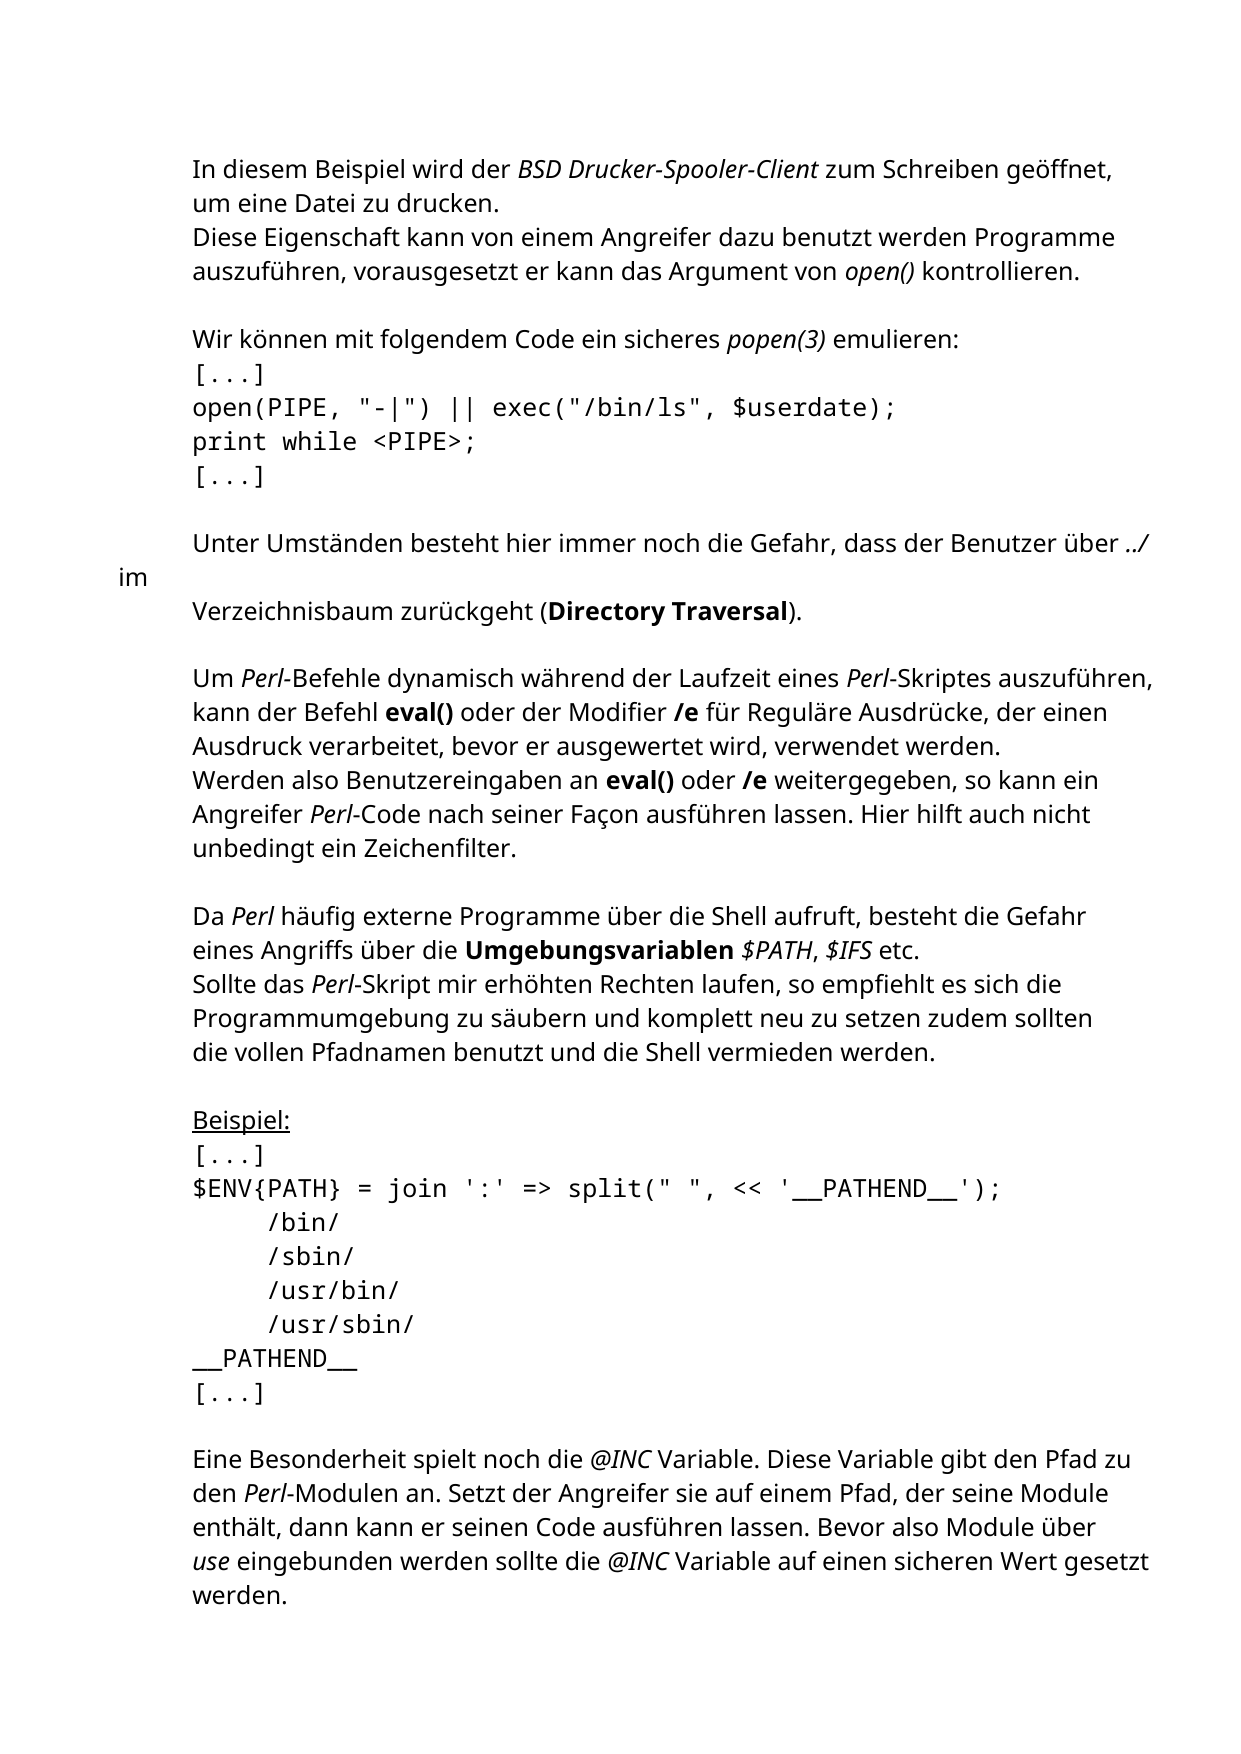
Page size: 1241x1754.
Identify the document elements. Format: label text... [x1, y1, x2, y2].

text Verzeichnisbaum zurückgeht (Directory Traversal). [118, 593, 1173, 627]
text Wir können mit folgendem Code ein sicheres popen(3) emulieren: [118, 322, 1173, 356]
text eines Angriffs über die Umgebungsvariablen $PATH, $IFS etc. [118, 933, 1173, 967]
text $ENV{PATH} = join ':' => split(" ", << '__PATHEND__'); [118, 1171, 1173, 1205]
text Beispiel: [118, 1103, 1173, 1137]
text werden. [118, 1578, 1173, 1612]
text In diesem Beispiel wird der BSD Drucker-Spooler-Client zum Schreiben geöffnet, [118, 152, 1173, 186]
text Diese Eigenschaft kann von einem Angreifer dazu benutzt werden Programme [118, 220, 1173, 254]
text Unter Umständen besteht hier immer noch die Gefahr, dass der Benutzer über ../ im [118, 526, 1173, 593]
text um eine Datei zu drucken. [118, 186, 1173, 220]
text kann der Befehl eval() oder der Modifier /e für Reguläre Ausdrücke, der einen [118, 695, 1173, 729]
text Ausdruck verarbeitet, bevor er ausgewertet wird, verwendet werden. [118, 729, 1173, 763]
text enthält, dann kann er seinen Code ausführen lassen. Bevor also Module über [118, 1510, 1173, 1544]
text Um Perl-Befehle dynamisch während der Laufzeit eines Perl-Skriptes auszuführen, [118, 661, 1173, 695]
text Sollte das Perl-Skript mir erhöhten Rechten laufen, so empfiehlt es sich die [118, 967, 1173, 1001]
text [...] [118, 458, 1173, 492]
text /usr/sbin/ [118, 1307, 1173, 1341]
text use eingebunden werden sollte die @INC Variable auf einen sicheren Wert gesetzt [118, 1544, 1173, 1578]
text Eine Besonderheit spielt noch die @INC Variable. Diese Variable gibt den Pfad zu [118, 1442, 1173, 1476]
text [...] [118, 1374, 1173, 1408]
text Programmumgebung zu säubern und komplett neu zu setzen zudem sollten [118, 1001, 1173, 1035]
text [...] [118, 1137, 1173, 1171]
text Da Perl häufig externe Programme über die Shell aufruft, besteht die Gefahr [118, 899, 1173, 933]
text open(PIPE, "-|") || exec("/bin/ls", $userdate); [118, 390, 1173, 424]
text unbedingt ein Zeichenfilter. [118, 831, 1173, 865]
text Werden also Benutzereingaben an eval() oder /e weitergegeben, so kann ein [118, 763, 1173, 797]
text [...] [118, 356, 1173, 390]
text die vollen Pfadnamen benutzt und die Shell vermieden werden. [118, 1035, 1173, 1069]
text den Perl-Modulen an. Setzt der Angreifer sie auf einem Pfad, der seine Module [118, 1476, 1173, 1510]
text /bin/ [118, 1205, 1173, 1239]
text Angreifer Perl-Code nach seiner Façon ausführen lassen. Hier hilft auch nicht [118, 797, 1173, 831]
text __PATHEND__ [118, 1341, 1173, 1374]
text /usr/bin/ [118, 1273, 1173, 1307]
text /sbin/ [118, 1239, 1173, 1273]
text auszuführen, vorausgesetzt er kann das Argument von open() kontrollieren. [118, 254, 1173, 288]
text print while <PIPE>; [118, 424, 1173, 458]
